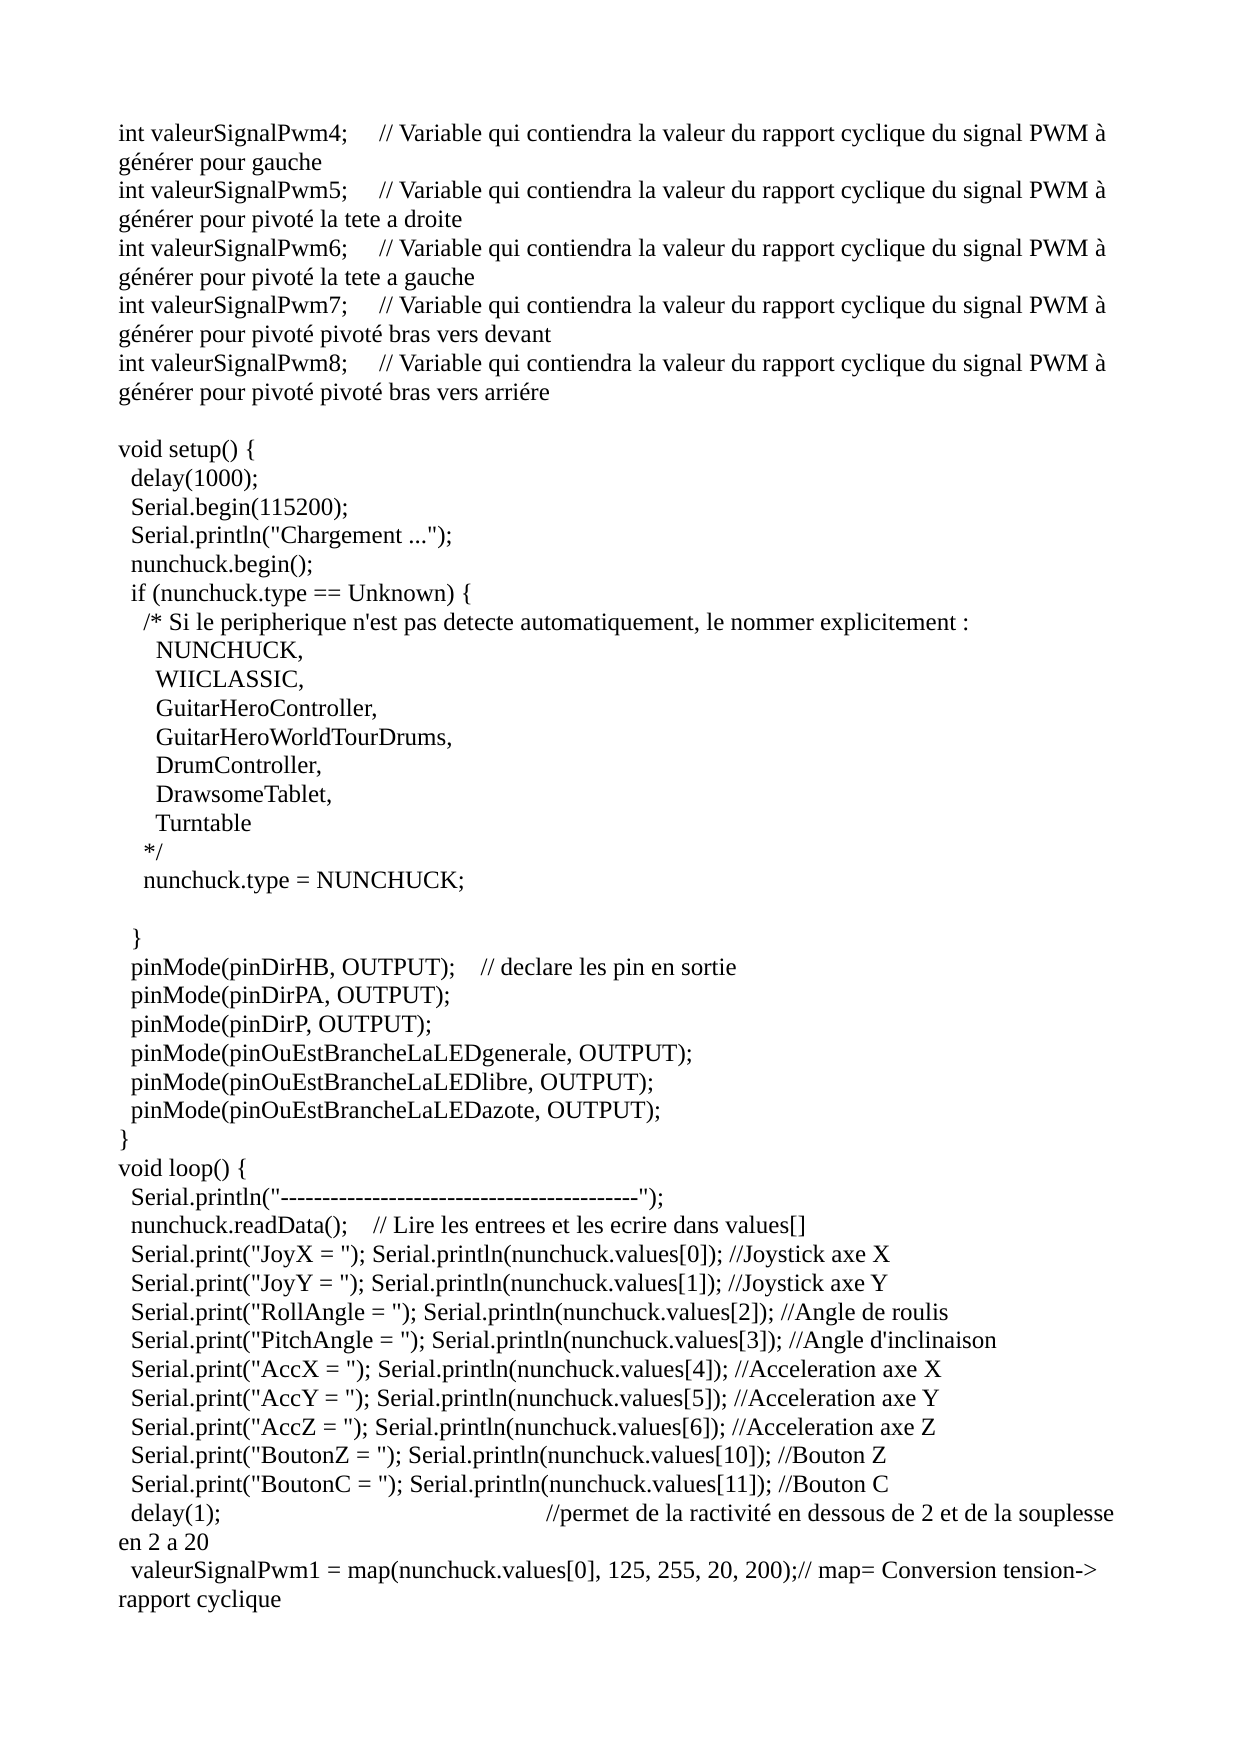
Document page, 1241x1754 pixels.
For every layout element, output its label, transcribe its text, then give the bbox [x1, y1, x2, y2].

text void loop() { [118, 1153, 1122, 1182]
text } [118, 923, 1122, 952]
text /* Si le peripherique n'est pas detecte automatiquement, le nommer explicitement : [118, 607, 1122, 636]
text int valeurSignalPwm5; // Variable qui contiendra la valeur du rapport cyclique du signal PWM à générer pour pivoté la tete a droite [118, 176, 1122, 233]
text pinMode(pinDirP, OUTPUT); [118, 1009, 1122, 1038]
text int valeurSignalPwm4; // Variable qui contiendra la valeur du rapport cyclique du signal PWM à générer pour gauche [118, 118, 1122, 176]
text Serial.print("AccX = "); Serial.println(nunchuck.values[4]); //Acceleration axe X [118, 1354, 1122, 1383]
text Serial.println("Chargement ..."); [118, 521, 1122, 549]
text DrawsomeTablet, [118, 779, 1122, 808]
text DrumController, [118, 751, 1122, 779]
text pinMode(pinOuEstBrancheLaLEDlibre, OUTPUT); [118, 1067, 1122, 1096]
text Serial.print("JoyY = "); Serial.println(nunchuck.values[1]); //Joystick axe Y [118, 1268, 1122, 1297]
text Serial.print("AccY = "); Serial.println(nunchuck.values[5]); //Acceleration axe Y [118, 1383, 1122, 1412]
text pinMode(pinOuEstBrancheLaLEDazote, OUTPUT); [118, 1096, 1122, 1124]
text pinMode(pinDirHB, OUTPUT); // declare les pin en sortie [118, 952, 1122, 981]
text pinMode(pinOuEstBrancheLaLEDgenerale, OUTPUT); [118, 1038, 1122, 1067]
text if (nunchuck.type == Unknown) { [118, 578, 1122, 607]
text nunchuck.begin(); [118, 549, 1122, 578]
text NUNCHUCK, [118, 636, 1122, 664]
text WIICLASSIC, [118, 664, 1122, 693]
text Serial.begin(115200); [118, 492, 1122, 521]
text GuitarHeroController, [118, 693, 1122, 722]
text delay(1); //permet de la ractivité en dessous de 2 et de la souplesse en 2 a 20 [118, 1498, 1122, 1556]
text int valeurSignalPwm8; // Variable qui contiendra la valeur du rapport cyclique du signal PWM à générer pour pivoté pivoté bras vers arriére [118, 348, 1122, 406]
text Turntable [118, 808, 1122, 837]
text Serial.print("RollAngle = "); Serial.println(nunchuck.values[2]); //Angle de roulis [118, 1297, 1122, 1326]
text Serial.println("-------------------------------------------"); [118, 1182, 1122, 1211]
text Serial.print("BoutonC = "); Serial.println(nunchuck.values[11]); //Bouton C [118, 1469, 1122, 1498]
text nunchuck.readData(); // Lire les entrees et les ecrire dans values[] [118, 1211, 1122, 1239]
text nunchuck.type = NUNCHUCK; [118, 866, 1122, 894]
text } [118, 1124, 1122, 1153]
text Serial.print("BoutonZ = "); Serial.println(nunchuck.values[10]); //Bouton Z [118, 1441, 1122, 1469]
text GuitarHeroWorldTourDrums, [118, 722, 1122, 751]
text Serial.print("AccZ = "); Serial.println(nunchuck.values[6]); //Acceleration axe Z [118, 1412, 1122, 1441]
text valeurSignalPwm1 = map(nunchuck.values[0], 125, 255, 20, 200);// map= Conversion tension-> rapport cyclique [118, 1556, 1122, 1613]
text int valeurSignalPwm7; // Variable qui contiendra la valeur du rapport cyclique du signal PWM à générer pour pivoté pivoté bras vers devant [118, 291, 1122, 348]
text pinMode(pinDirPA, OUTPUT); [118, 981, 1122, 1009]
text int valeurSignalPwm6; // Variable qui contiendra la valeur du rapport cyclique du signal PWM à générer pour pivoté la tete a gauche [118, 233, 1122, 291]
text void setup() { [118, 434, 1122, 463]
text Serial.print("PitchAngle = "); Serial.println(nunchuck.values[3]); //Angle d'inclinaison [118, 1326, 1122, 1354]
text */ [118, 837, 1122, 866]
text Serial.print("JoyX = "); Serial.println(nunchuck.values[0]); //Joystick axe X [118, 1239, 1122, 1268]
text delay(1000); [118, 463, 1122, 492]
